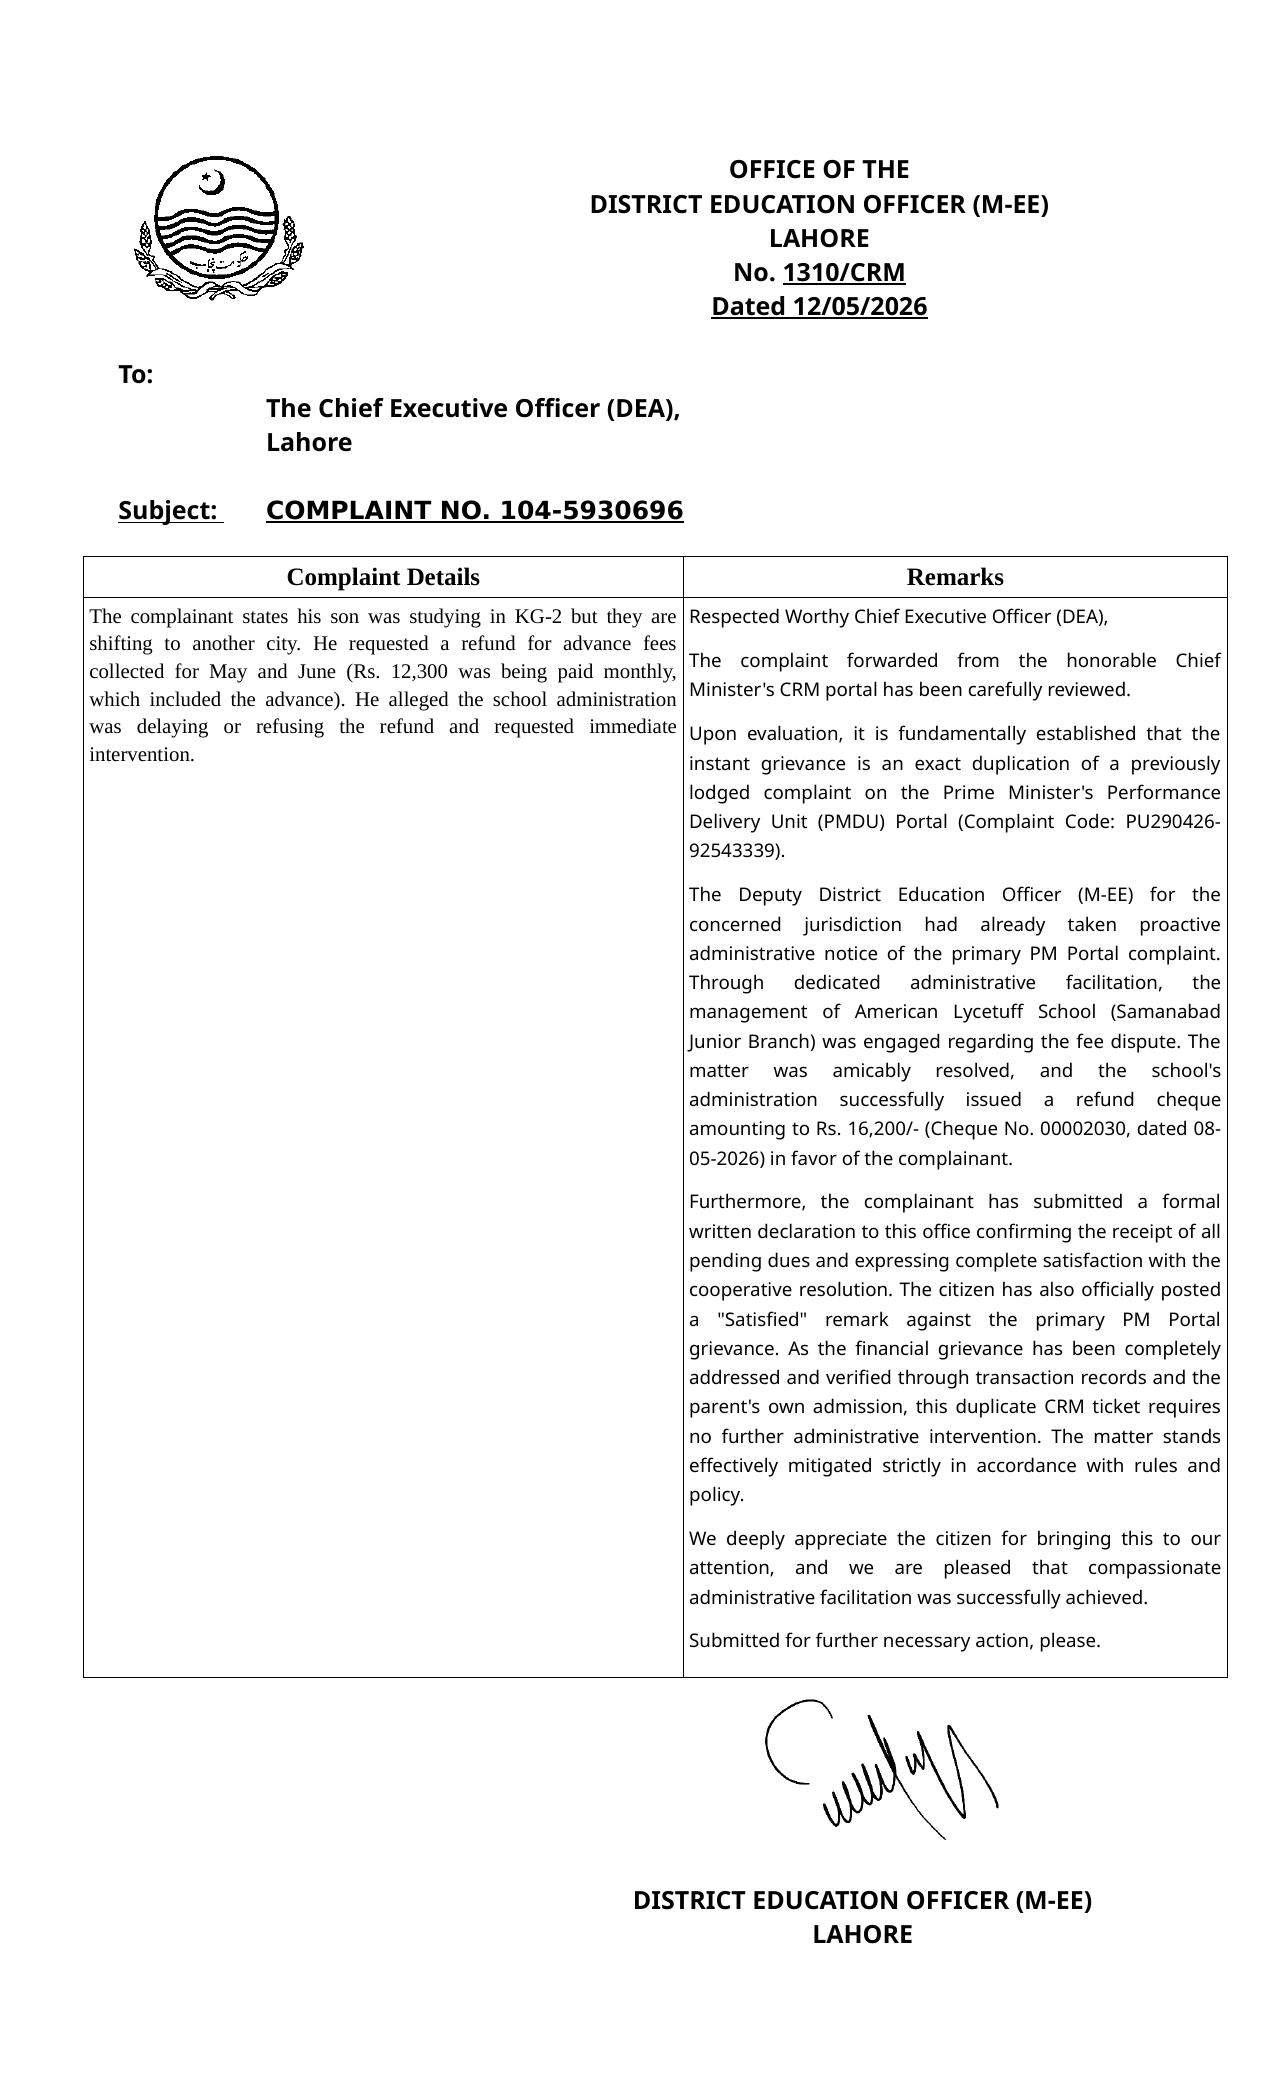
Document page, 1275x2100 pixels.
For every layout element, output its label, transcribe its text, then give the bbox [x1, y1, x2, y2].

table_cell Respected Worthy Chief Executive Officer (DEA), The complaint forwarded from the honorable Chief Minister's CRM portal has been carefully reviewed. Upon evaluation, it is fundamentally established that the instant grievance is an exact duplication of a previously lodged complaint on the Prime Minister's Performance Delivery Unit (PMDU) Portal (Complaint Code: PU290426-92543339). The Deputy District Education Officer (M-EE) for the concerned jurisdiction had already taken proactive administrative notice of the primary PM Portal complaint. Through dedicated administrative facilitation, the management of American Lycetuff School (Samanabad Junior Branch) was engaged regarding the fee dispute. The matter was amicably resolved, and the school's administration successfully issued a refund cheque amounting to Rs. 16,200/- (Cheque No. 00002030, dated 08-05-2026) in favor of the complainant. Furthermore, the complainant has submitted a formal written declaration to this office confirming the receipt of all pending dues and expressing complete satisfaction with the cooperative resolution. The citizen has also officially posted a "Satisfied" remark against the primary PM Portal grievance. As the financial grievance has been completely addressed and verified through transaction records and the parent's own admission, this duplicate CRM ticket requires no further administrative intervention. The matter stands effectively mitigated strictly in accordance with rules and policy. We deeply appreciate the citizen for bringing this to our attention, and we are pleased that compassionate administrative facilitation was successfully achieved. Submitted for further necessary action, please. [684, 598, 1227, 1677]
table_header [118, 152, 373, 322]
table_header Complaint Details [84, 557, 683, 597]
picture [778, 1696, 1019, 1843]
text Subject: COMPLAINT NO. 104-5930696 [118, 493, 1157, 527]
table_header OFFICE OF THE DISTRICT EDUCATION OFFICER (M-EE) LAHORE No. 1310/CRM Dated 12/05/2026 [373, 152, 1116, 322]
picture [130, 152, 308, 307]
table_cell The complainant states his son was studying in KG-2 but they are shifting to another city. He requested a refund for advance fees collected for May and June (Rs. 12,300 was being paid monthly, which included the advance). He alleged the school administration was delaying or refusing the refund and requested immediate intervention. [84, 598, 683, 1677]
text To: [118, 357, 1157, 391]
text LAHORE [568, 1916, 1157, 1950]
text DISTRICT EDUCATION OFFICER (M-EE) [568, 1882, 1157, 1916]
text Lahore [118, 425, 1157, 459]
text The Chief Executive Officer (DEA), [118, 391, 1157, 425]
table_header Remarks [684, 557, 1227, 597]
